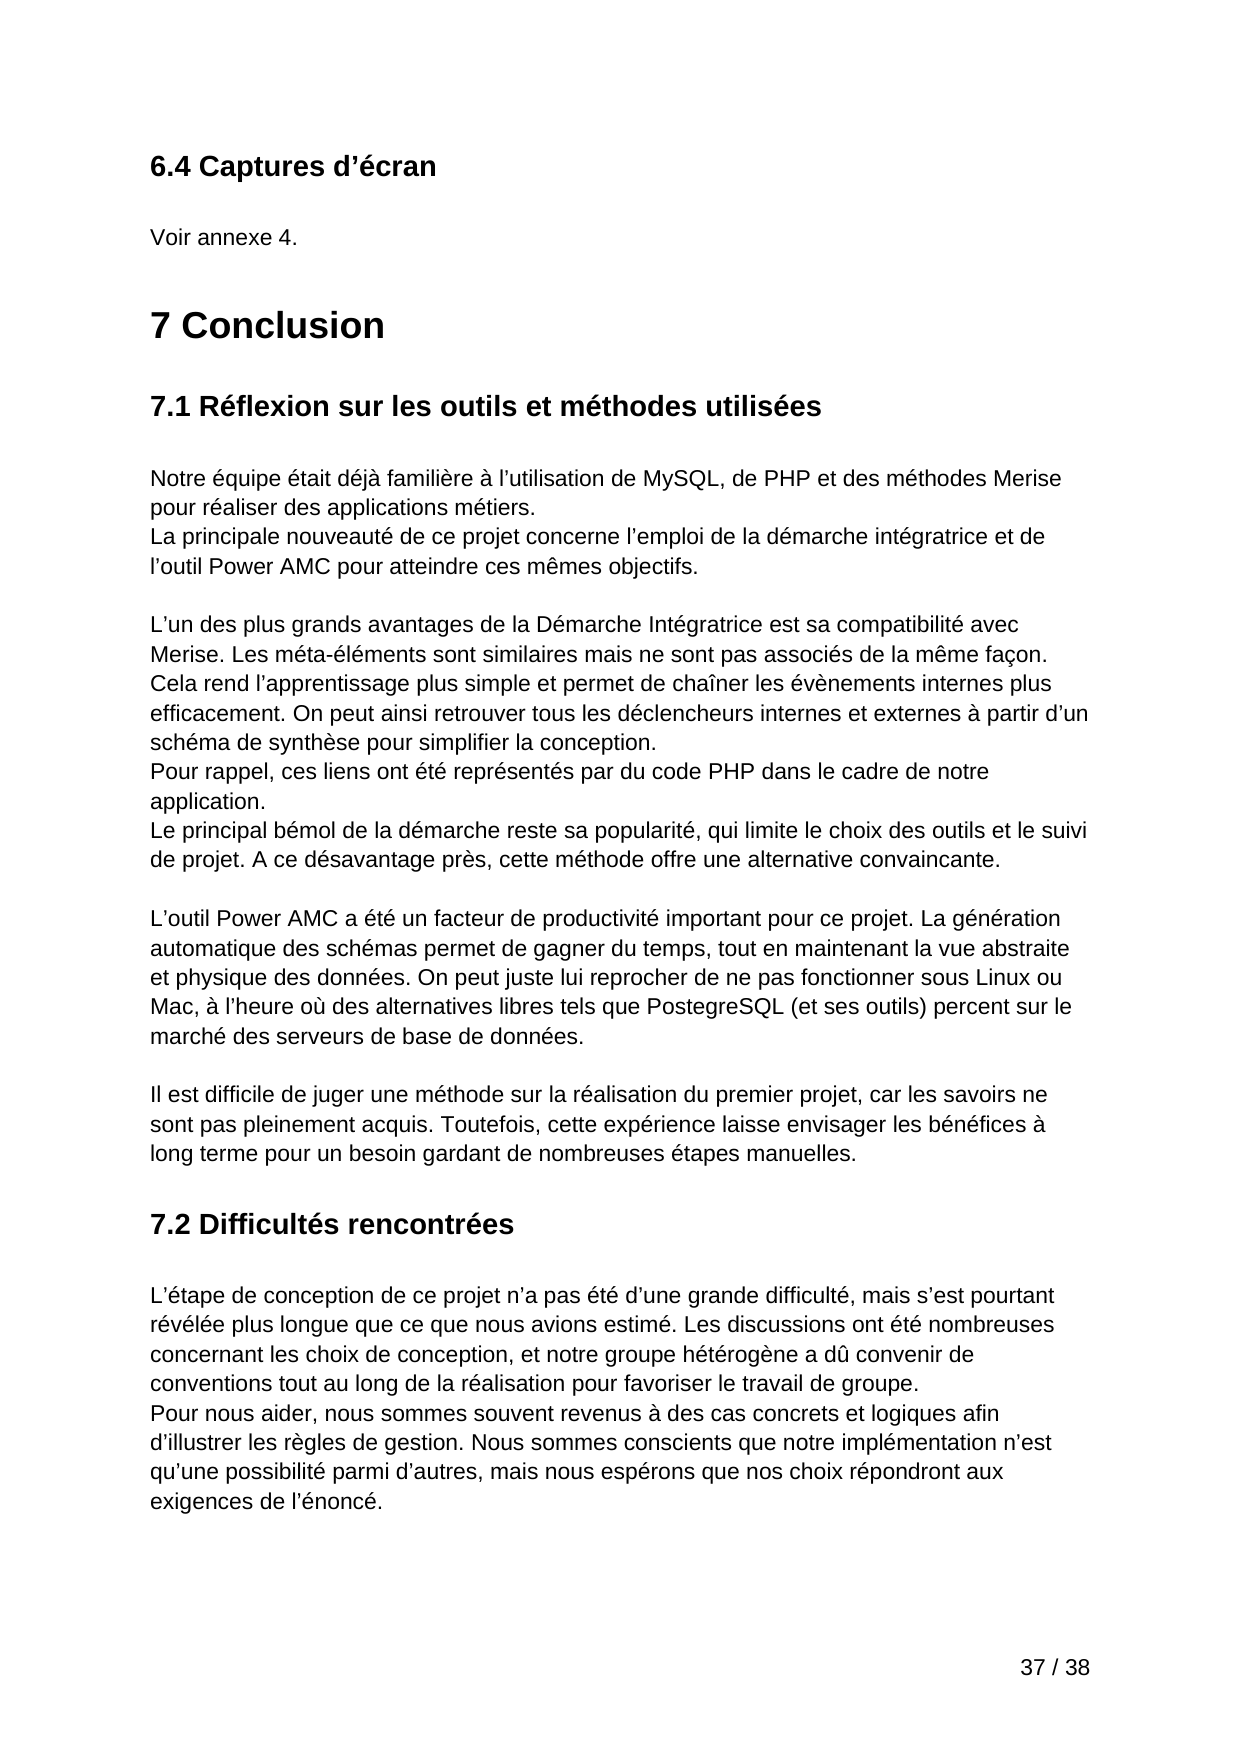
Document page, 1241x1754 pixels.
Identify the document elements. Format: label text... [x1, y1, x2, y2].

text Pour rappel, ces liens ont été représentés par du code PHP dans le cadre de notre application. [150, 759, 1090, 814]
subtitle 7.2 Difficultés rencontrées [150, 1208, 1090, 1240]
text Le principal bémol de la démarche reste sa popularité, qui limite le choix des outils et le suivi de projet. A ce désavantage près, cette méthode offre une alternative convaincante. [150, 818, 1090, 873]
text L’étape de conception de ce projet n’a pas été d’une grande difficulté, mais s’est pourtant révélée plus longue que ce que nous avions estimé. Les discussions ont été nombreuses concernant les choix de conception, et notre groupe hétérogène a dû convenir de conventions tout au long de la réalisation pour favoriser le travail de groupe. [150, 1283, 1090, 1397]
text Pour nous aider, nous sommes souvent revenus à des cas concrets et logiques afin d’illustrer les règles de gestion. Nous sommes conscients que notre implémentation n’est qu’une possibilité parmi d’autres, mais nous espérons que nos choix répondront aux exigences de l’énoncé. [150, 1400, 1090, 1514]
subtitle 7.1 Réflexion sur les outils et méthodes utilisées [150, 390, 1090, 423]
text L’outil Power AMC a été un facteur de productivité important pour ce projet. La génération automatique des schémas permet de gagner du temps, tout en maintenant la vue abstraite et physique des données. On peut juste lui reprocher de ne pas fonctionner sous Linux ou Mac, à l’heure où des alternatives libres tels que PostegreSQL (et ses outils) percent sur le marché des serveurs de base de données. [150, 906, 1090, 1049]
text Notre équipe était déjà familière à l’utilisation de MySQL, de PHP et des méthodes Merise pour réaliser des applications métiers. [150, 465, 1090, 520]
subtitle 6.4 Captures d’écran [150, 150, 1090, 183]
text La principale nouveauté de ce projet concerne l’emploi de la démarche intégratrice et de l’outil Power AMC pour atteindre ces mêmes objectifs. [150, 524, 1090, 579]
text Il est difficile de juger une méthode sur la réalisation du premier projet, car les savoirs ne sont pas pleinement acquis. Toutefois, cette expérience laisse envisager les bénéfices à long terme pour un besoin gardant de nombreuses étapes manuelles. [150, 1082, 1090, 1166]
text L’un des plus grands avantages de la Démarche Intégratrice est sa compatibilité avec Merise. Les méta-éléments sont similaires mais ne sont pas associés de la même façon. Cela rend l’apprentissage plus simple et permet de chaîner les évènements internes plus efficacement. On peut ainsi retrouver tous les déclencheurs internes et externes à partir d’un schéma de synthèse pour simplifier la conception. [150, 612, 1090, 755]
subtitle 7 Conclusion [150, 304, 1090, 346]
text Voir annexe 4. [150, 225, 1090, 251]
